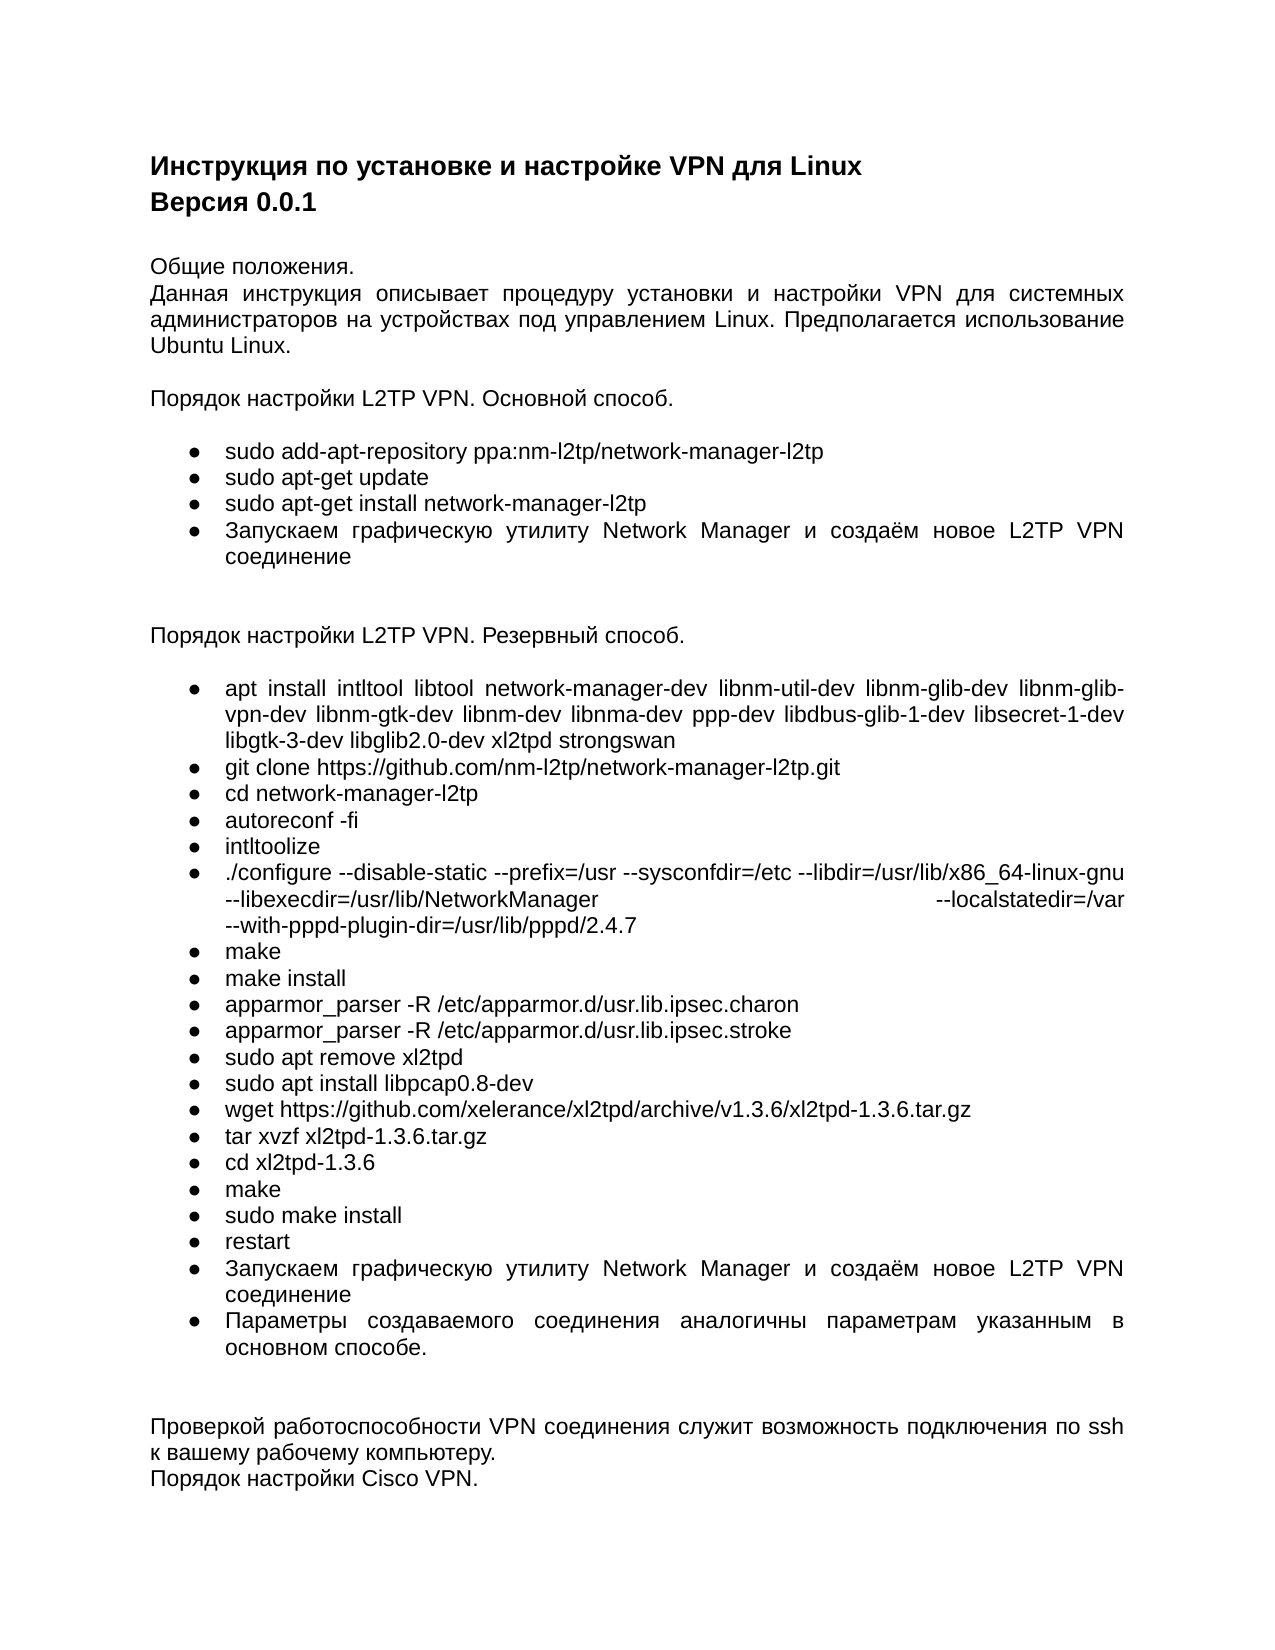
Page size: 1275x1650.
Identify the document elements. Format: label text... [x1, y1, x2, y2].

text Проверкой работоспособности VPN соединения служит возможность подключения по ssh к вашему рабочему компьютеру. [150, 1413, 1125, 1465]
list sudo make install [187, 1202, 1125, 1228]
list make [187, 1176, 1125, 1202]
list sudo apt-get update [187, 464, 1125, 490]
list ./configure --disable-static --prefix=/usr --sysconfdir=/etc --libdir=/usr/lib/x86_64-linux-gnu --libexecdir=/usr/lib/NetworkManager --localstatedir=/var --with-pppd-plugin-dir=/usr/lib/pppd/2.4.7 [187, 859, 1125, 938]
list sudo apt-get install network-manager-l2tp [187, 490, 1125, 517]
list sudo add-apt-repository ppa:nm-l2tp/network-manager-l2tp [187, 438, 1125, 464]
list Параметры создаваемого соединения аналогичны параметрам указанным в основном способе. [187, 1307, 1125, 1360]
list cd network-manager-l2tp [187, 780, 1125, 807]
list apparmor_parser -R /etc/apparmor.d/usr.lib.ipsec.stroke [187, 1017, 1125, 1044]
list sudo apt install libpcap0.8-dev [187, 1070, 1125, 1096]
list intltoolize [187, 833, 1125, 859]
list sudo apt remove xl2tpd [187, 1044, 1125, 1070]
list Запускаем графическую утилиту Network Manager и создаём новое L2TP VPN соединение [187, 517, 1125, 569]
list cd xl2tpd-1.3.6 [187, 1149, 1125, 1176]
text Порядок настройки L2TP VPN. Резервный способ. [150, 622, 1125, 648]
list git clone https://github.com/nm-l2tp/network-manager-l2tp.git [187, 754, 1125, 780]
list wget https://github.com/xelerance/xl2tpd/archive/v1.3.6/xl2tpd-1.3.6.tar.gz [187, 1096, 1125, 1123]
list Запускаем графическую утилиту Network Manager и создаём новое L2TP VPN соединение [187, 1254, 1125, 1307]
list apt install intltool libtool network-manager-dev libnm-util-dev libnm-glib-dev libnm-glib-vpn-dev libnm-gtk-dev libnm-dev libnma-dev ppp-dev libdbus-glib-1-dev libsecret-1-dev libgtk-3-dev libglib2.0-dev xl2tpd strongswan [187, 675, 1125, 754]
text Данная инструкция описывает процедуру установки и настройки VPN для системных администраторов на устройствах под управлением Linux. Предполагается использование Ubuntu Linux. [150, 279, 1125, 358]
list make install [187, 965, 1125, 991]
text Порядок настройки L2TP VPN. Основной способ. [150, 385, 1125, 411]
text Версия 0.0.1 [150, 186, 1125, 217]
list apparmor_parser -R /etc/apparmor.d/usr.lib.ipsec.charon [187, 991, 1125, 1017]
list tar xvzf xl2tpd-1.3.6.tar.gz [187, 1123, 1125, 1149]
text Порядок настройки Cisco VPN. [150, 1465, 1125, 1492]
text Инструкция по установке и настройке VPN для Linux [150, 150, 1125, 181]
list make [187, 938, 1125, 965]
text Общие положения. [150, 253, 1125, 279]
list autoreconf -fi [187, 807, 1125, 833]
list restart [187, 1228, 1125, 1254]
